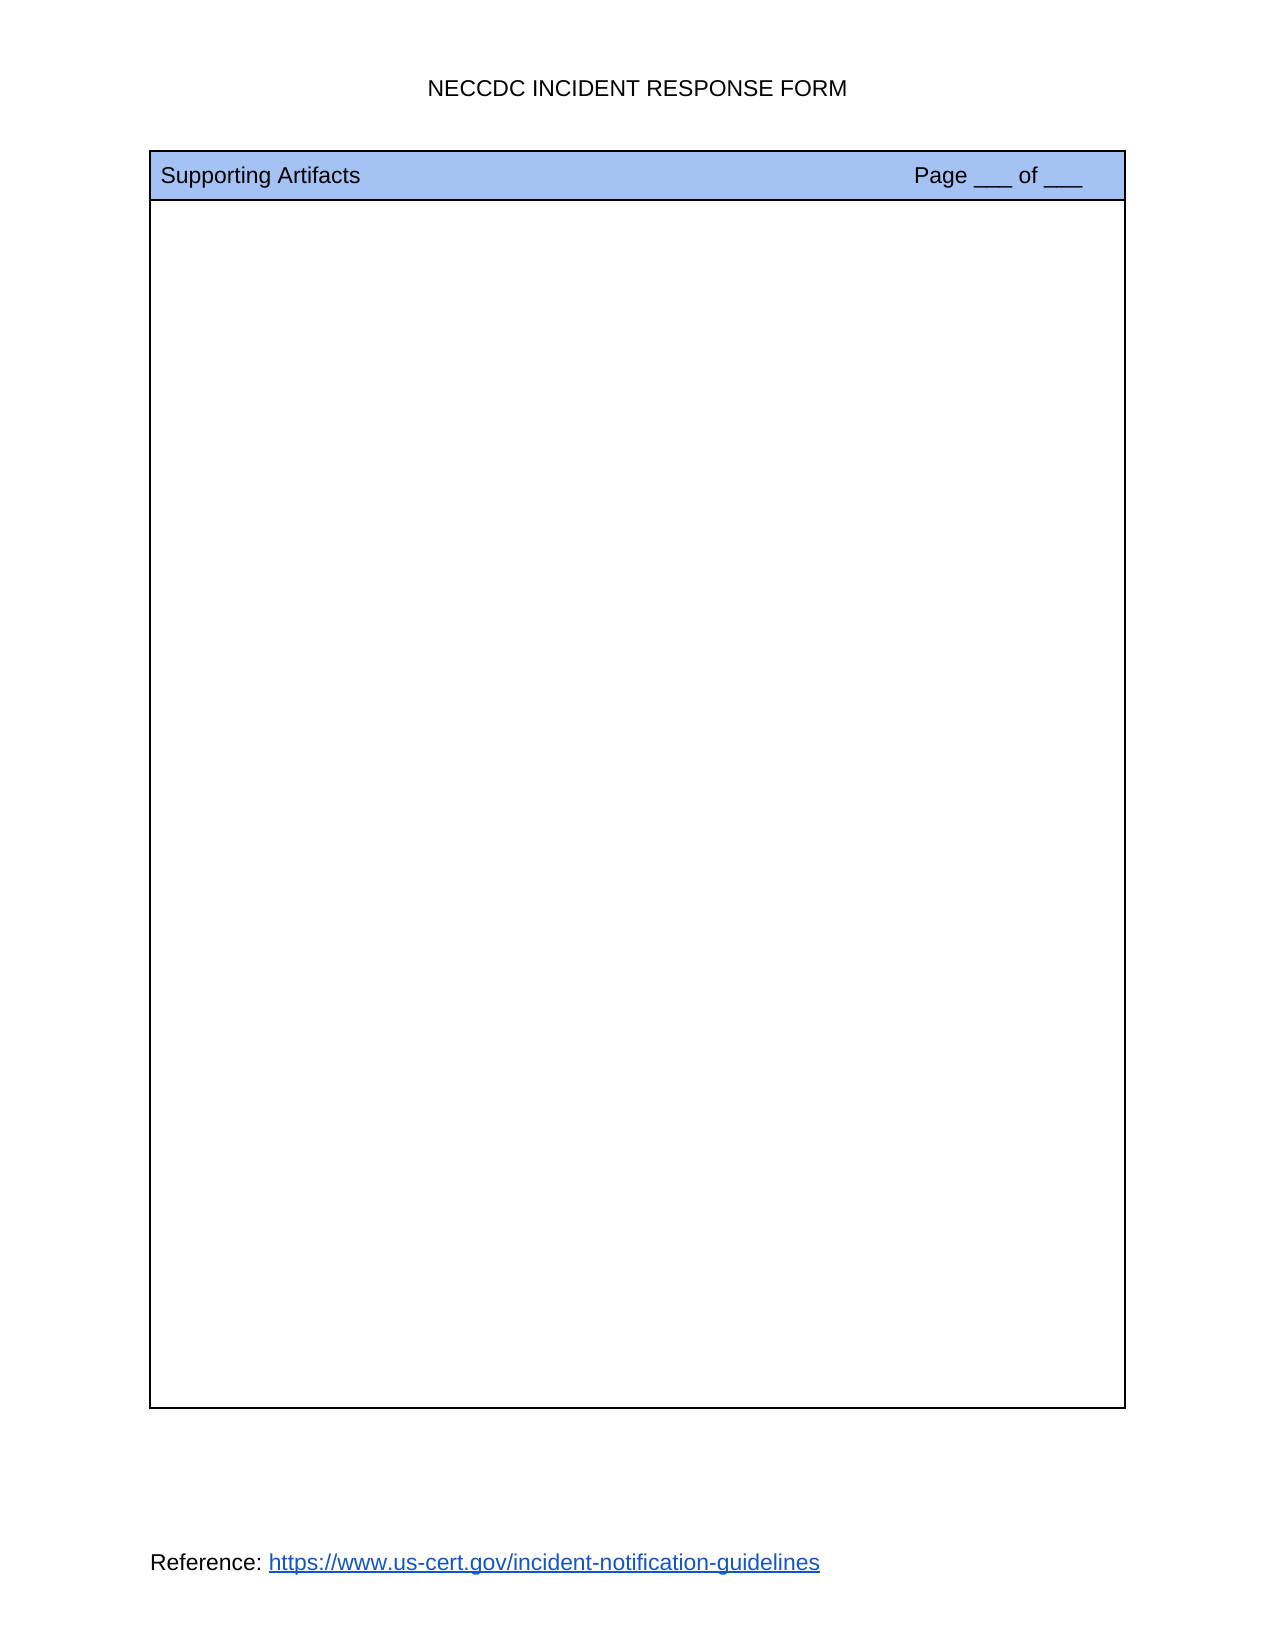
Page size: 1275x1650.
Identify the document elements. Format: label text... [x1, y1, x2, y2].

table_header Supporting Artifacts Page ___ of ___ [151, 152, 1124, 199]
table_cell [151, 201, 1124, 1407]
